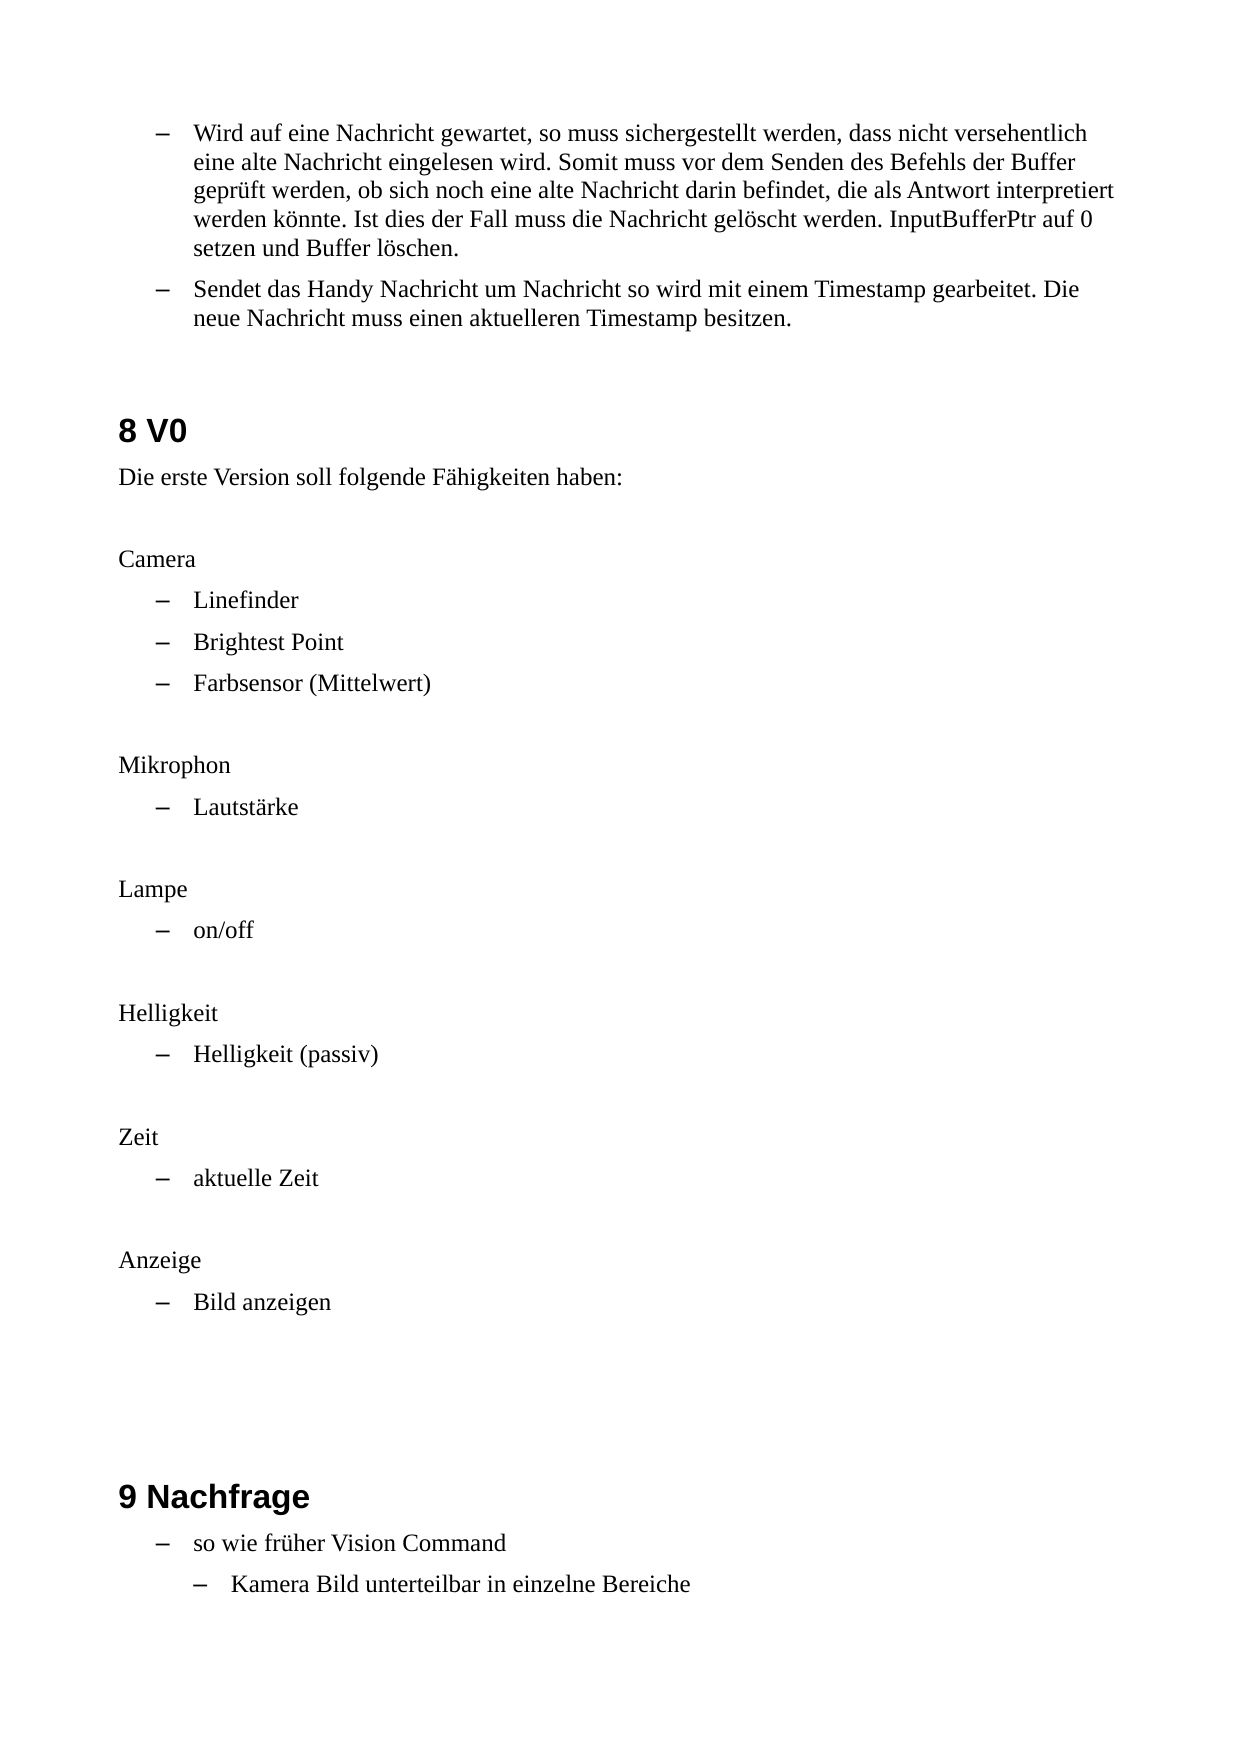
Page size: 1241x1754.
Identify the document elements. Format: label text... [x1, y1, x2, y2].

subtitle V0 [118, 411, 1122, 449]
text Camera [118, 544, 1122, 573]
text Mikrophon [118, 751, 1122, 779]
list Linefinder [156, 586, 1122, 614]
list so wie früher Vision Command [156, 1528, 1122, 1557]
list Lautstärke [156, 792, 1122, 821]
list aktuelle Zeit [156, 1163, 1122, 1192]
list on/off [156, 916, 1122, 944]
list Bild anzeigen [156, 1287, 1122, 1316]
list Helligkeit (passiv) [156, 1039, 1122, 1068]
text Lampe [118, 874, 1122, 903]
list Kamera Bild unterteilbar in einzelne Bereiche [193, 1569, 1122, 1598]
text Die erste Version soll folgende Fähigkeiten haben: [118, 462, 1122, 491]
list Brightest Point [156, 627, 1122, 656]
list Farbsensor (Mittelwert) [156, 668, 1122, 697]
text Zeit [118, 1122, 1122, 1151]
text Anzeige [118, 1246, 1122, 1274]
list Wird auf eine Nachricht gewartet, so muss sichergestellt werden, dass nicht versehentlich eine alte Nachricht eingelesen wird. Somit muss vor dem Senden des Befehls der Buffer geprüft werden, ob sich noch eine alte Nachricht darin befindet, die als Antwort interpretiert werden könnte. Ist dies der Fall muss die Nachricht gelöscht werden. InputBufferPtr auf 0 setzen und Buffer löschen. [156, 118, 1122, 262]
text Helligkeit [118, 998, 1122, 1027]
list Sendet das Handy Nachricht um Nachricht so wird mit einem Timestamp gearbeitet. Die neue Nachricht muss einen aktuelleren Timestamp besitzen. [156, 274, 1122, 332]
subtitle Nachfrage [118, 1477, 1122, 1515]
